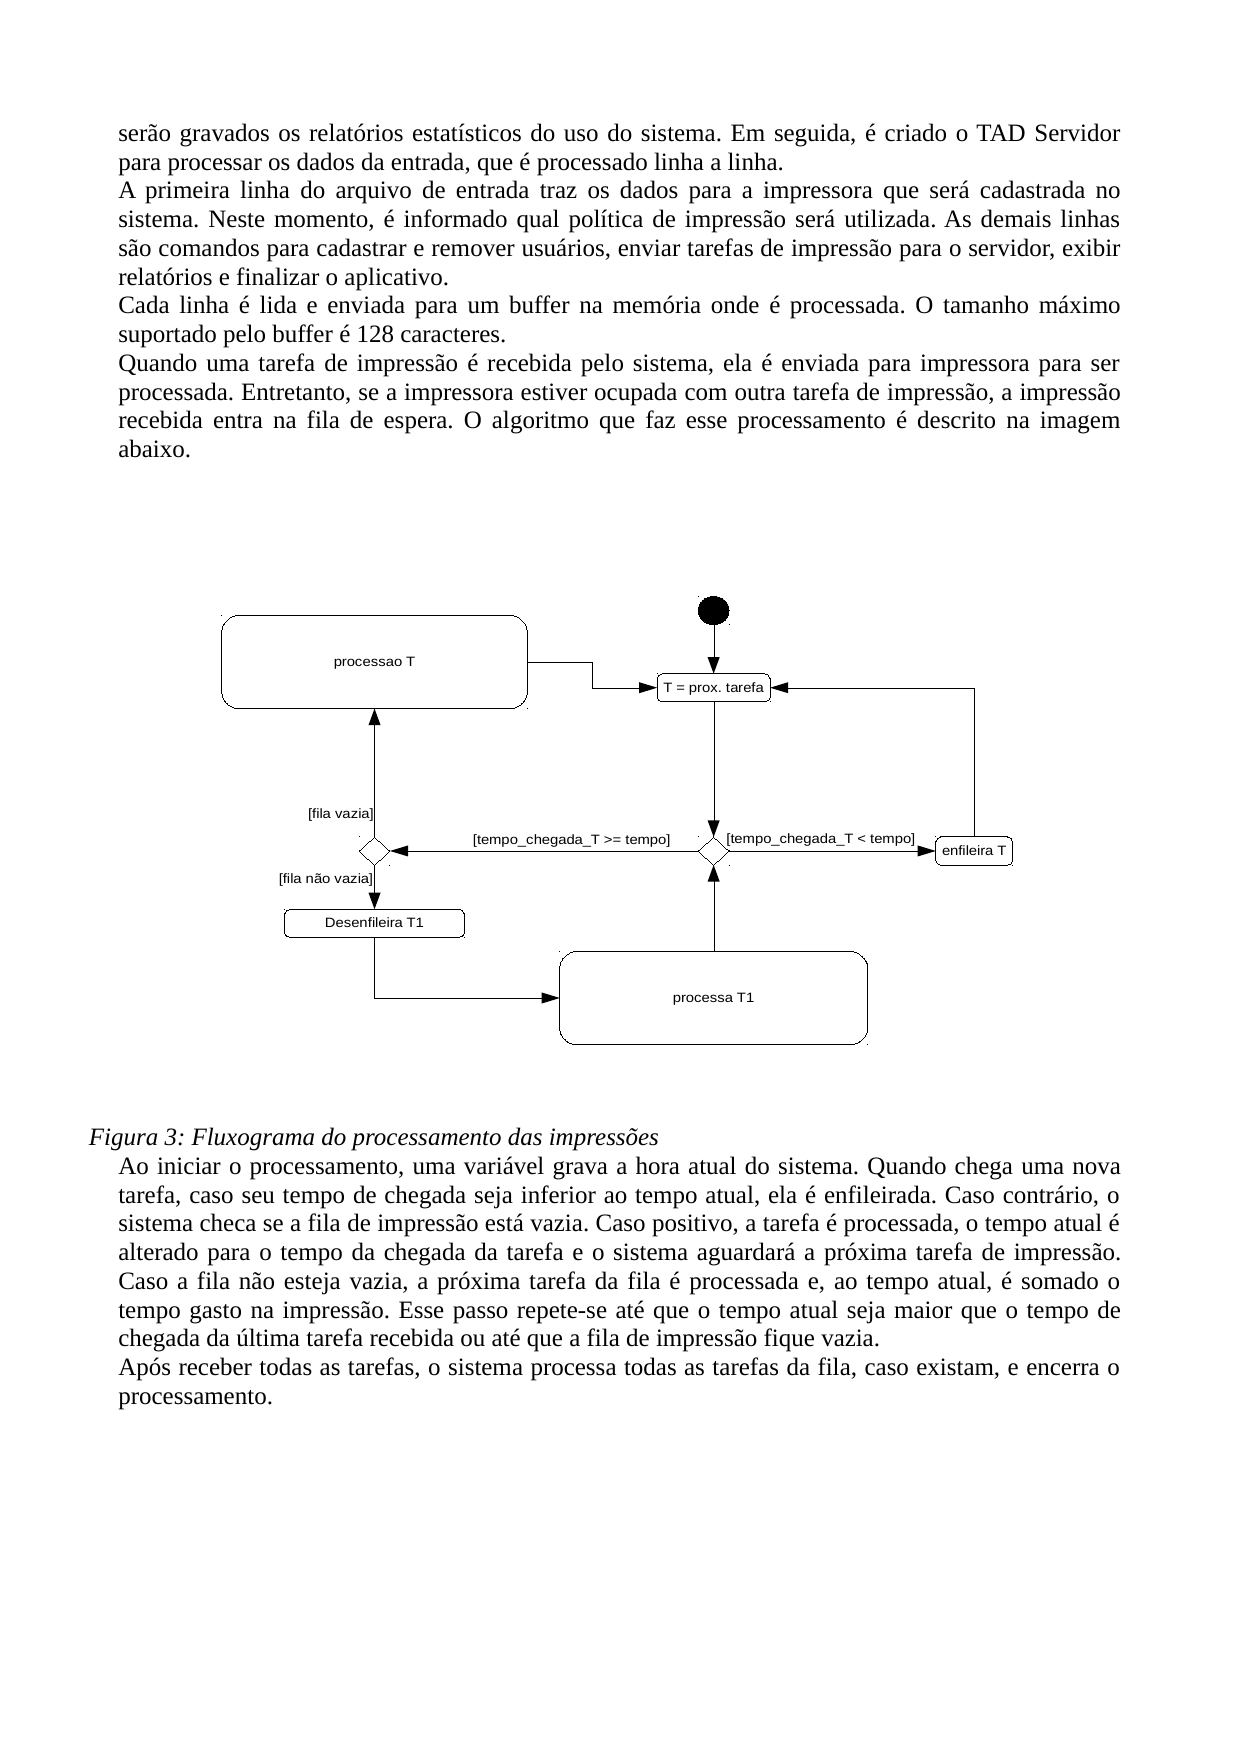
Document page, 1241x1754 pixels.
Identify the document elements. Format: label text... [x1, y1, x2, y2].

text serão gravados os relatórios estatísticos do uso do sistema. Em seguida, é criado o TAD Servidor para processar os dados da entrada, que é processado linha a linha. [118, 118, 1122, 176]
text [89, 463, 1152, 476]
text Ao iniciar o processamento, uma variável grava a hora atual do sistema. Quando chega uma nova tarefa, caso seu tempo de chegada seja inferior ao tempo atual, ela é enfileirada. Caso contrário, o sistema checa se a fila de impressão está vazia. Caso positivo, a tarefa é processada, o tempo atual é alterado para o tempo da chegada da tarefa e o sistema aguardará a próxima tarefa de impressão. Caso a fila não esteja vazia, a próxima tarefa da fila é processada e, ao tempo atual, é somado o tempo gasto na impressão. Esse passo repete-se até que o tempo atual seja maior que o tempo de chegada da última tarefa recebida ou até que a fila de impressão fique vazia. [118, 1151, 1122, 1352]
text Figura 3: Fluxograma do processamento das impressões [89, 476, 1152, 1151]
text Quando uma tarefa de impressão é recebida pelo sistema, ela é enviada para impressora para ser processada. Entretanto, se a impressora estiver ocupada com outra tarefa de impressão, a impressão recebida entra na fila de espera. O algoritmo que faz esse processamento é descrito na imagem abaixo. [118, 348, 1122, 463]
text A primeira linha do arquivo de entrada traz os dados para a impressora que será cadastrada no sistema. Neste momento, é informado qual política de impressão será utilizada. As demais linhas são comandos para cadastrar e remover usuários, enviar tarefas de impressão para o servidor, exibir relatórios e finalizar o aplicativo. [118, 176, 1122, 291]
text Após receber todas as tarefas, o sistema processa todas as tarefas da fila, caso existam, e encerra o processamento. [118, 1352, 1122, 1410]
text Cada linha é lida e enviada para um buffer na memória onde é processada. O tamanho máximo suportado pelo buffer é 128 caracteres. [118, 291, 1122, 348]
